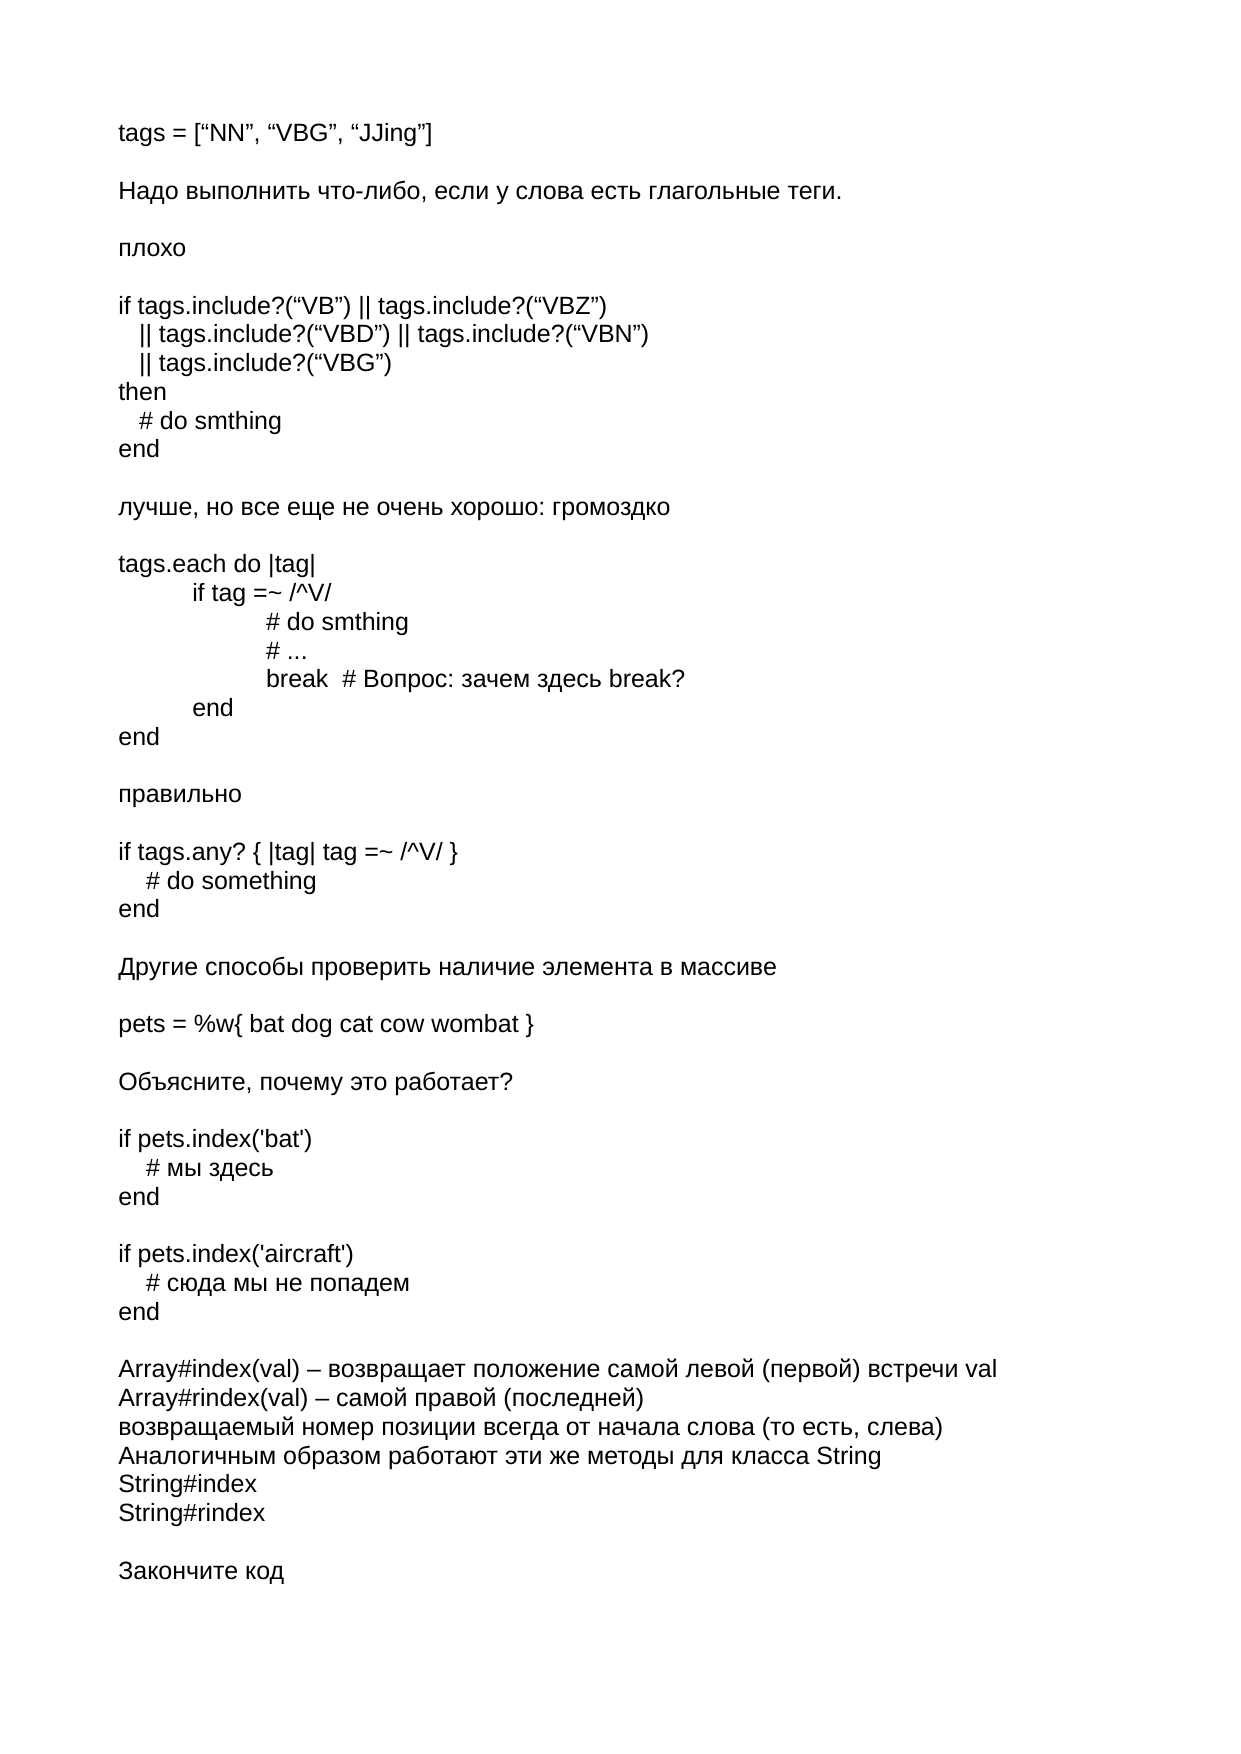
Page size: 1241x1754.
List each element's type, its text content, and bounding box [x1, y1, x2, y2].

text Закончите код [118, 1556, 1122, 1584]
text плохо [118, 233, 1122, 262]
text end [118, 894, 1122, 923]
text if tags.include?(“VB”) || tags.include?(“VBZ”) [118, 291, 1122, 319]
text end [118, 722, 1122, 751]
text if tag =~ /^V/ [118, 578, 1122, 607]
text pets = %w{ bat dog cat cow wombat } [118, 1009, 1122, 1038]
text String#rindex [118, 1498, 1122, 1527]
text Array#index(val) – возвращает положение самой левой (первой) встречи val [118, 1354, 1122, 1383]
text if pets.index('bat') [118, 1124, 1122, 1153]
text Объясните, почему это работает? [118, 1067, 1122, 1096]
text # ... [118, 636, 1122, 664]
text if tags.any? { |tag| tag =~ /^V/ } [118, 837, 1122, 866]
text if pets.index('aircraft') [118, 1239, 1122, 1268]
text break # Вопрос: зачем здесь break? [118, 664, 1122, 693]
text # do smthing [118, 607, 1122, 636]
text Другие способы проверить наличие элемента в массиве [118, 952, 1122, 981]
text # мы здесь [118, 1153, 1122, 1182]
text возвращаемый номер позиции всегда от начала слова (то есть, слева) [118, 1412, 1122, 1441]
text правильно [118, 779, 1122, 808]
text String#index [118, 1469, 1122, 1498]
text # сюда мы не попадем [118, 1268, 1122, 1297]
text || tags.include?(“VBG”) [118, 348, 1122, 377]
text лучше, но все еще не очень хорошо: громоздко [118, 492, 1122, 521]
text Array#rindex(val) – самой правой (последней) [118, 1383, 1122, 1412]
text || tags.include?(“VBD”) || tags.include?(“VBN”) [118, 319, 1122, 348]
text end [118, 1182, 1122, 1211]
text end [118, 1297, 1122, 1326]
text Надо выполнить что-либо, если у слова есть глагольные теги. [118, 176, 1122, 204]
text tags.each do |tag| [118, 549, 1122, 578]
text tags = [“NN”, “VBG”, “JJing”] [118, 118, 1122, 147]
text Аналогичным образом работают эти же методы для класса String [118, 1441, 1122, 1469]
text end [118, 693, 1122, 722]
text end [118, 434, 1122, 463]
text # do smthing [118, 406, 1122, 434]
text # do something [118, 866, 1122, 894]
text then [118, 377, 1122, 406]
